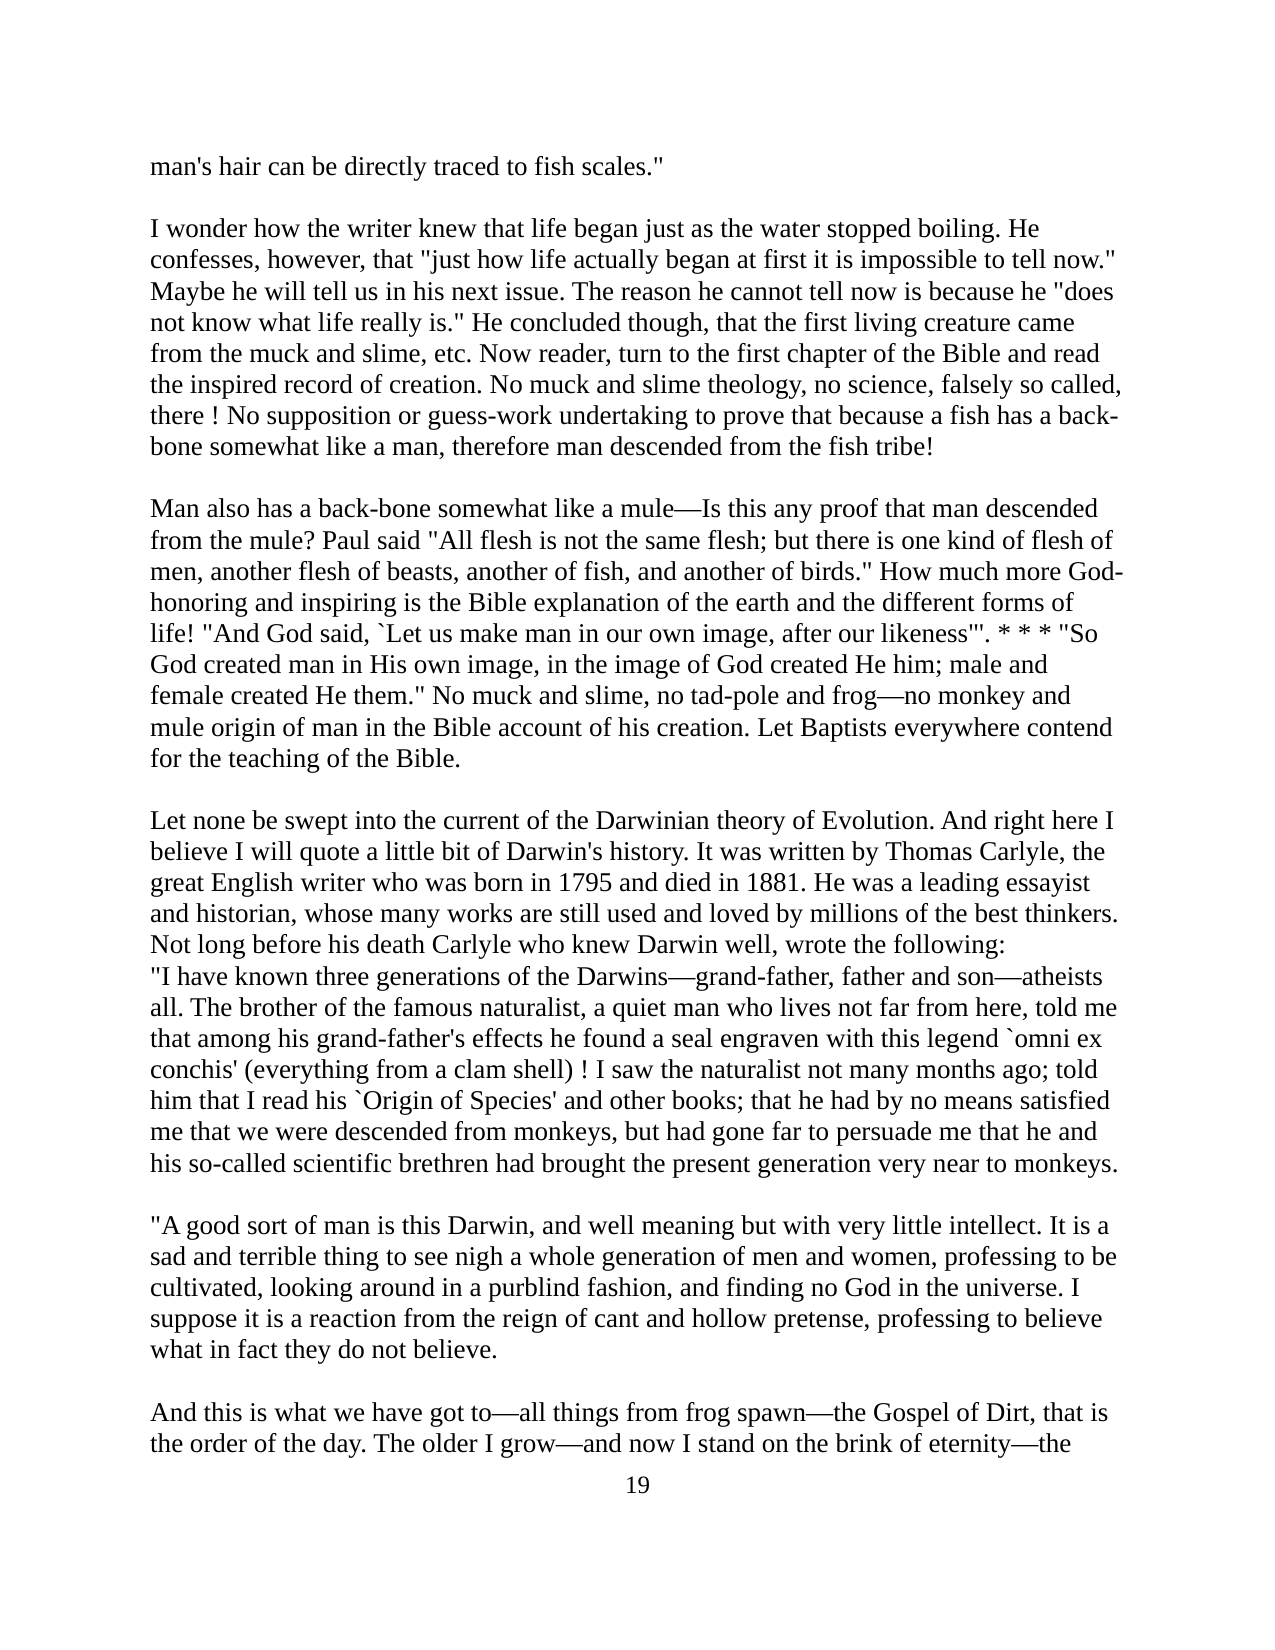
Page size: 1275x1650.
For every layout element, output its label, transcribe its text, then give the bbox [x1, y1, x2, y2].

text I wonder how the writer knew that life began just as the water stopped boiling. He confesses, however, that "just how life actually began at first it is impossible to tell now." Maybe he will tell us in his next issue. The reason he cannot tell now is because he "does not know what life really is." He concluded though, that the first living creature came from the muck and slime, etc. Now reader, turn to the first chapter of the Bible and read the inspired record of creation. No muck and slime theology, no science, falsely so called, there ! No supposition or guess-work undertaking to prove that because a fish has a back-bone somewhat like a man, therefore man descended from the fish tribe! [150, 212, 1125, 461]
text "I have known three generations of the Darwins—grand-father, father and son—atheists all. The brother of the famous naturalist, a quiet man who lives not far from here, told me that among his grand-father's effects he found a seal engraven with this legend `omni ex conchis' (everything from a clam shell) ! I saw the naturalist not many months ago; told him that I read his `Origin of Species' and other books; that he had by no means satisfied me that we were descended from monkeys, but had gone far to persuade me that he and his so-called scientific brethren had brought the present generation very near to monkeys. [150, 960, 1125, 1178]
text man's hair can be directly traced to fish scales." [150, 150, 1125, 181]
text Let none be swept into the current of the Darwinian theory of Evolution. And right here I believe I will quote a little bit of Darwin's history. It was written by Thomas Carlyle, the great English writer who was born in 1795 and died in 1881. He was a leading essayist and historian, whose many works are still used and loved by millions of the best thinkers. Not long before his death Carlyle who knew Darwin well, wrote the following: [150, 804, 1125, 960]
text Man also has a back-bone somewhat like a mule—Is this any proof that man descended from the mule? Paul said "All flesh is not the same flesh; but there is one kind of flesh of men, another flesh of beasts, another of fish, and another of birds." How much more God-honoring and inspiring is the Bible explanation of the earth and the different forms of life! "And God said, `Let us make man in our own image, after our likeness"'. * * * "So God created man in His own image, in the image of God created He him; male and female created He them." No muck and slime, no tad-pole and frog—no monkey and mule origin of man in the Bible account of his creation. Let Baptists everywhere contend for the teaching of the Bible. [150, 493, 1125, 773]
text And this is what we have got to—all things from frog spawn—the Gospel of Dirt, that is the order of the day. The older I grow—and now I stand on the brink of eternity—the [150, 1396, 1125, 1458]
text "A good sort of man is this Darwin, and well meaning but with very little intellect. It is a sad and terrible thing to see nigh a whole generation of men and women, professing to be cultivated, looking around in a purblind fashion, and finding no God in the universe. I suppose it is a reaction from the reign of cant and hollow pretense, professing to believe what in fact they do not believe. [150, 1209, 1125, 1365]
